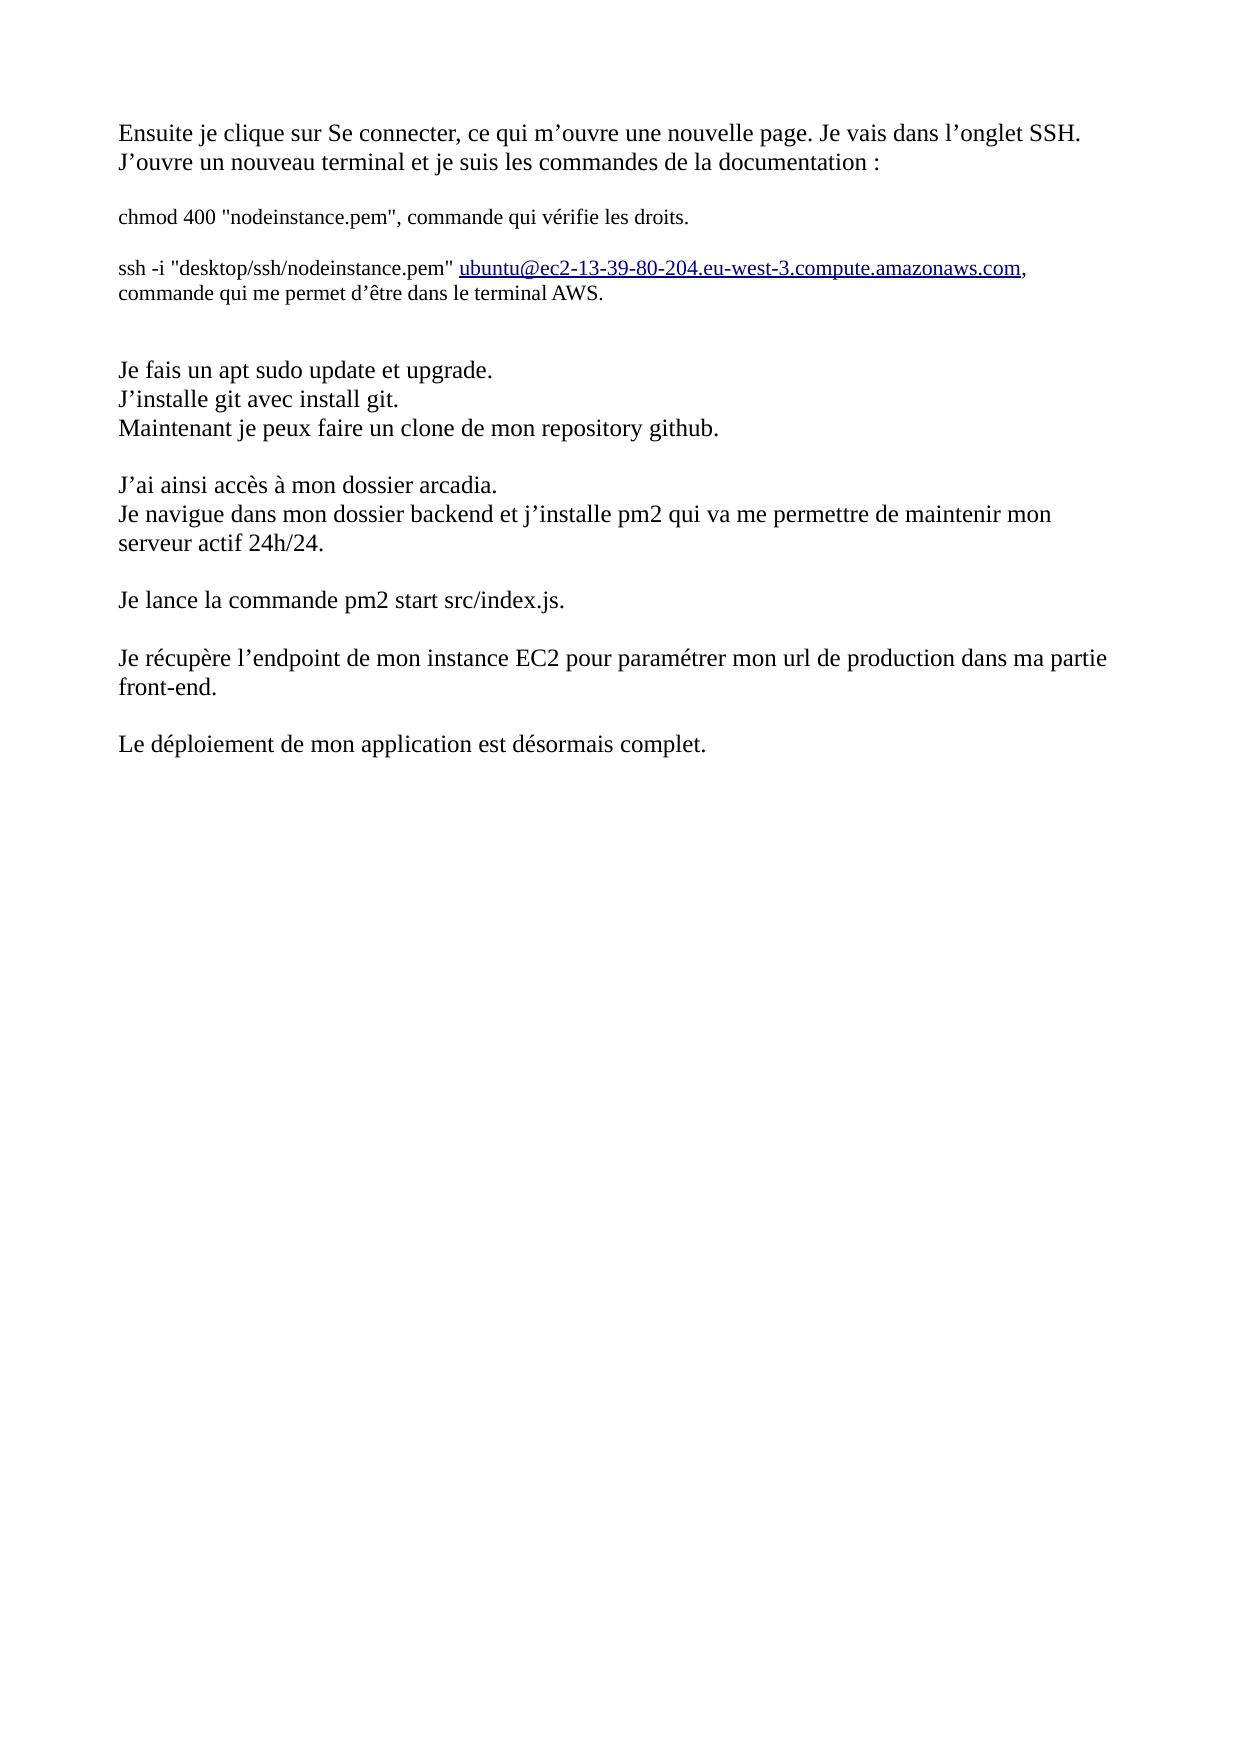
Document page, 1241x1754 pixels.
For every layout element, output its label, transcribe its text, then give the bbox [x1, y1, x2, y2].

text Je lance la commande pm2 start src/index.js. [118, 586, 1122, 614]
text Je fais un apt sudo update et upgrade. [118, 356, 1122, 384]
text J’ouvre un nouveau terminal et je suis les commandes de la documentation : [118, 147, 1122, 176]
text Je récupère l’endpoint de mon instance EC2 pour paramétrer mon url de production dans ma partie front-end. [118, 643, 1122, 701]
text ssh -i "desktop/ssh/nodeinstance.pem" ubuntu@ec2-13-39-80-204.eu-west-3.compute.amazonaws.com, commande qui me permet d’être dans le terminal AWS. [118, 255, 1122, 305]
text J’installe git avec install git. [118, 384, 1122, 413]
text Je navigue dans mon dossier backend et j’installe pm2 qui va me permettre de maintenir mon serveur actif 24h/24. [118, 499, 1122, 557]
text J’ai ainsi accès à mon dossier arcadia. [118, 471, 1122, 499]
text Ensuite je clique sur Se connecter, ce qui m’ouvre une nouvelle page. Je vais dans l’onglet SSH. [118, 118, 1122, 147]
text chmod 400 "nodeinstance.pem", commande qui vérifie les droits. [118, 204, 1122, 229]
text Le déploiement de mon application est désormais complet. [118, 729, 1122, 758]
text Maintenant je peux faire un clone de mon repository github. [118, 413, 1122, 442]
